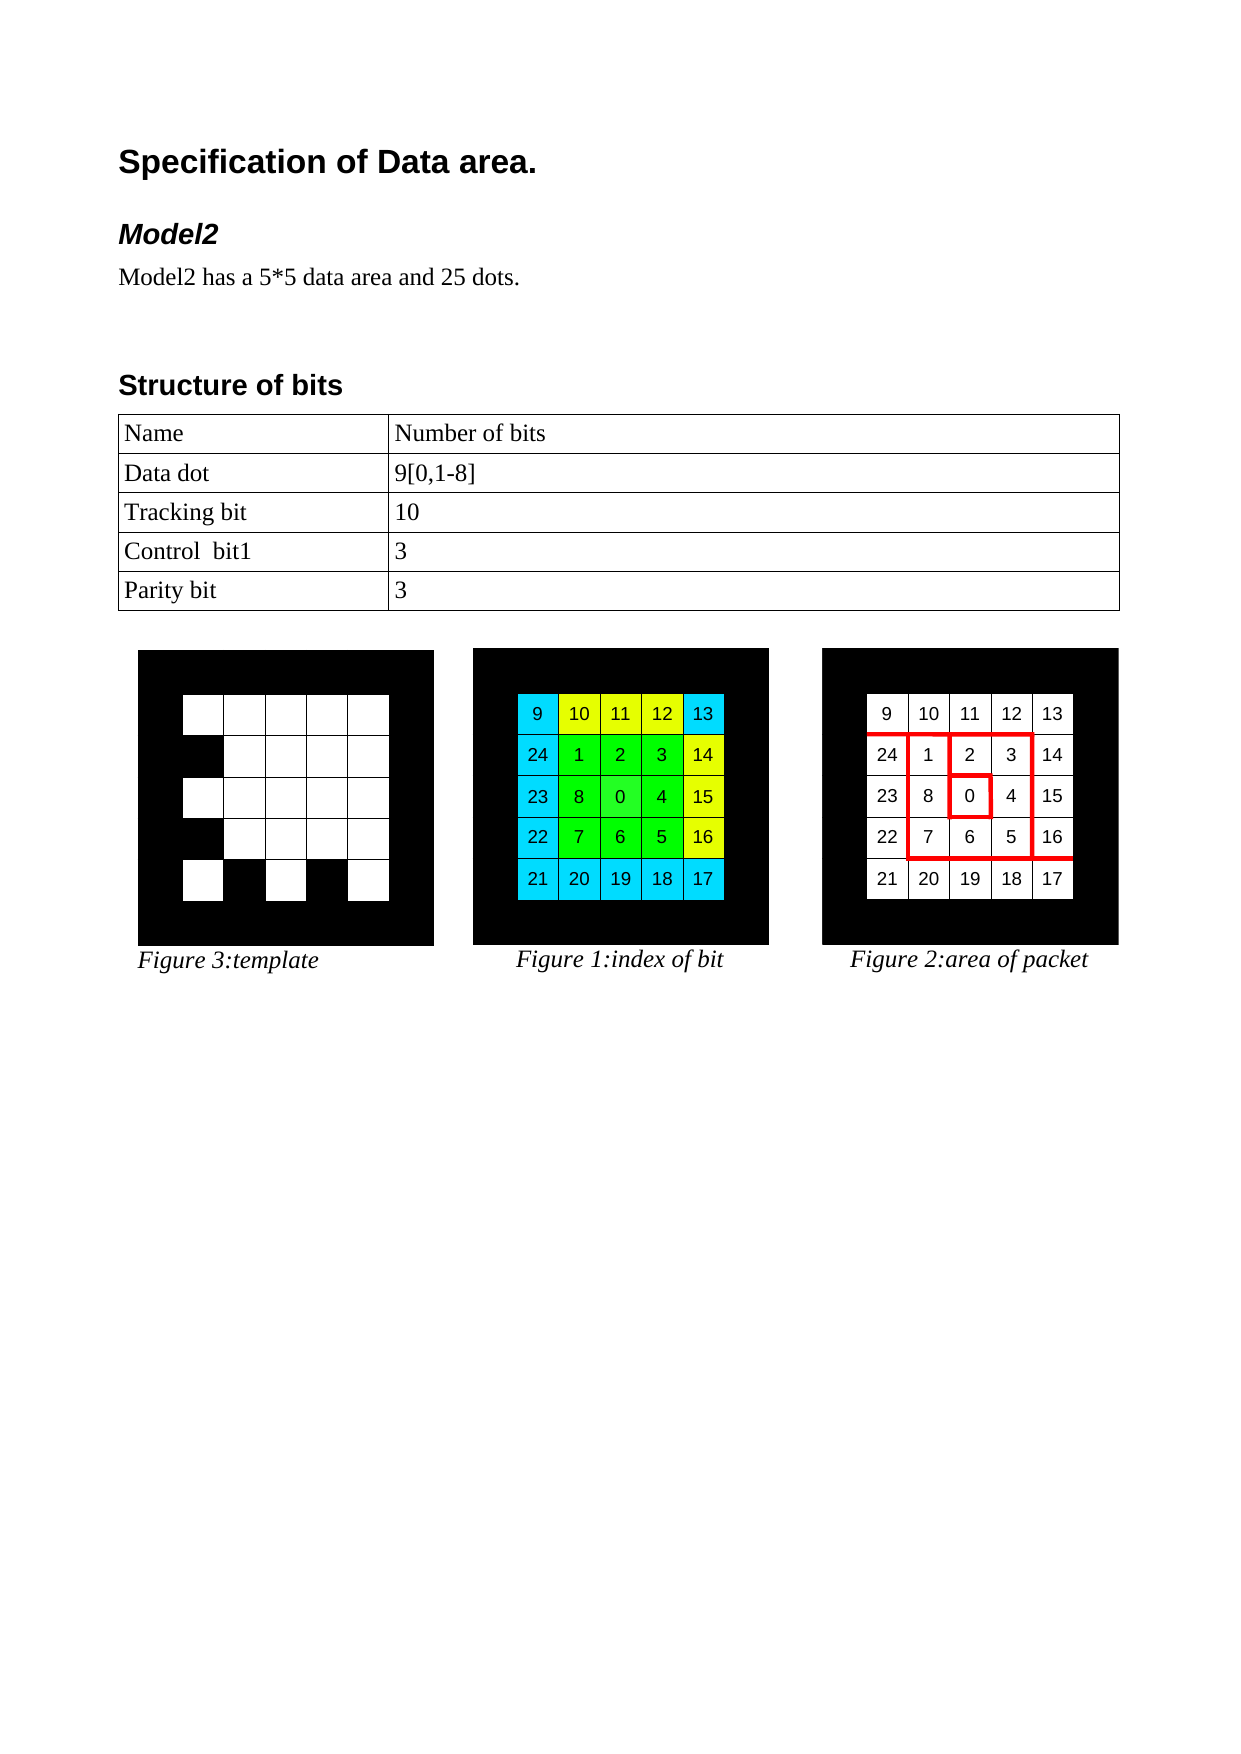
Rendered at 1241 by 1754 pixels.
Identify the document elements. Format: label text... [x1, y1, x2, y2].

table_cell 9[0,1-8] [389, 454, 1119, 492]
table_cell Control bit1 [119, 533, 388, 571]
table_header Number of bits [389, 415, 1119, 453]
subtitle Model2 [118, 218, 1122, 251]
text Figure 2:area of packet [822, 945, 1118, 973]
text Figure 3:template [137, 860, 434, 974]
subtitle Structure of bits [118, 369, 1122, 401]
text Model2 has a 5*5 data area and 25 dots. [118, 263, 1122, 291]
table_cell 3 [389, 533, 1119, 571]
text Figure 1:index of bit [472, 859, 769, 973]
subtitle Specification of Data area. [118, 143, 1122, 181]
table_cell Tracking bit [119, 493, 388, 532]
table_cell 10 [389, 493, 1119, 532]
table_cell 3 [389, 572, 1119, 610]
table_cell Data dot [119, 454, 388, 492]
table_cell Parity bit [119, 572, 388, 610]
table_header Name [119, 415, 388, 453]
